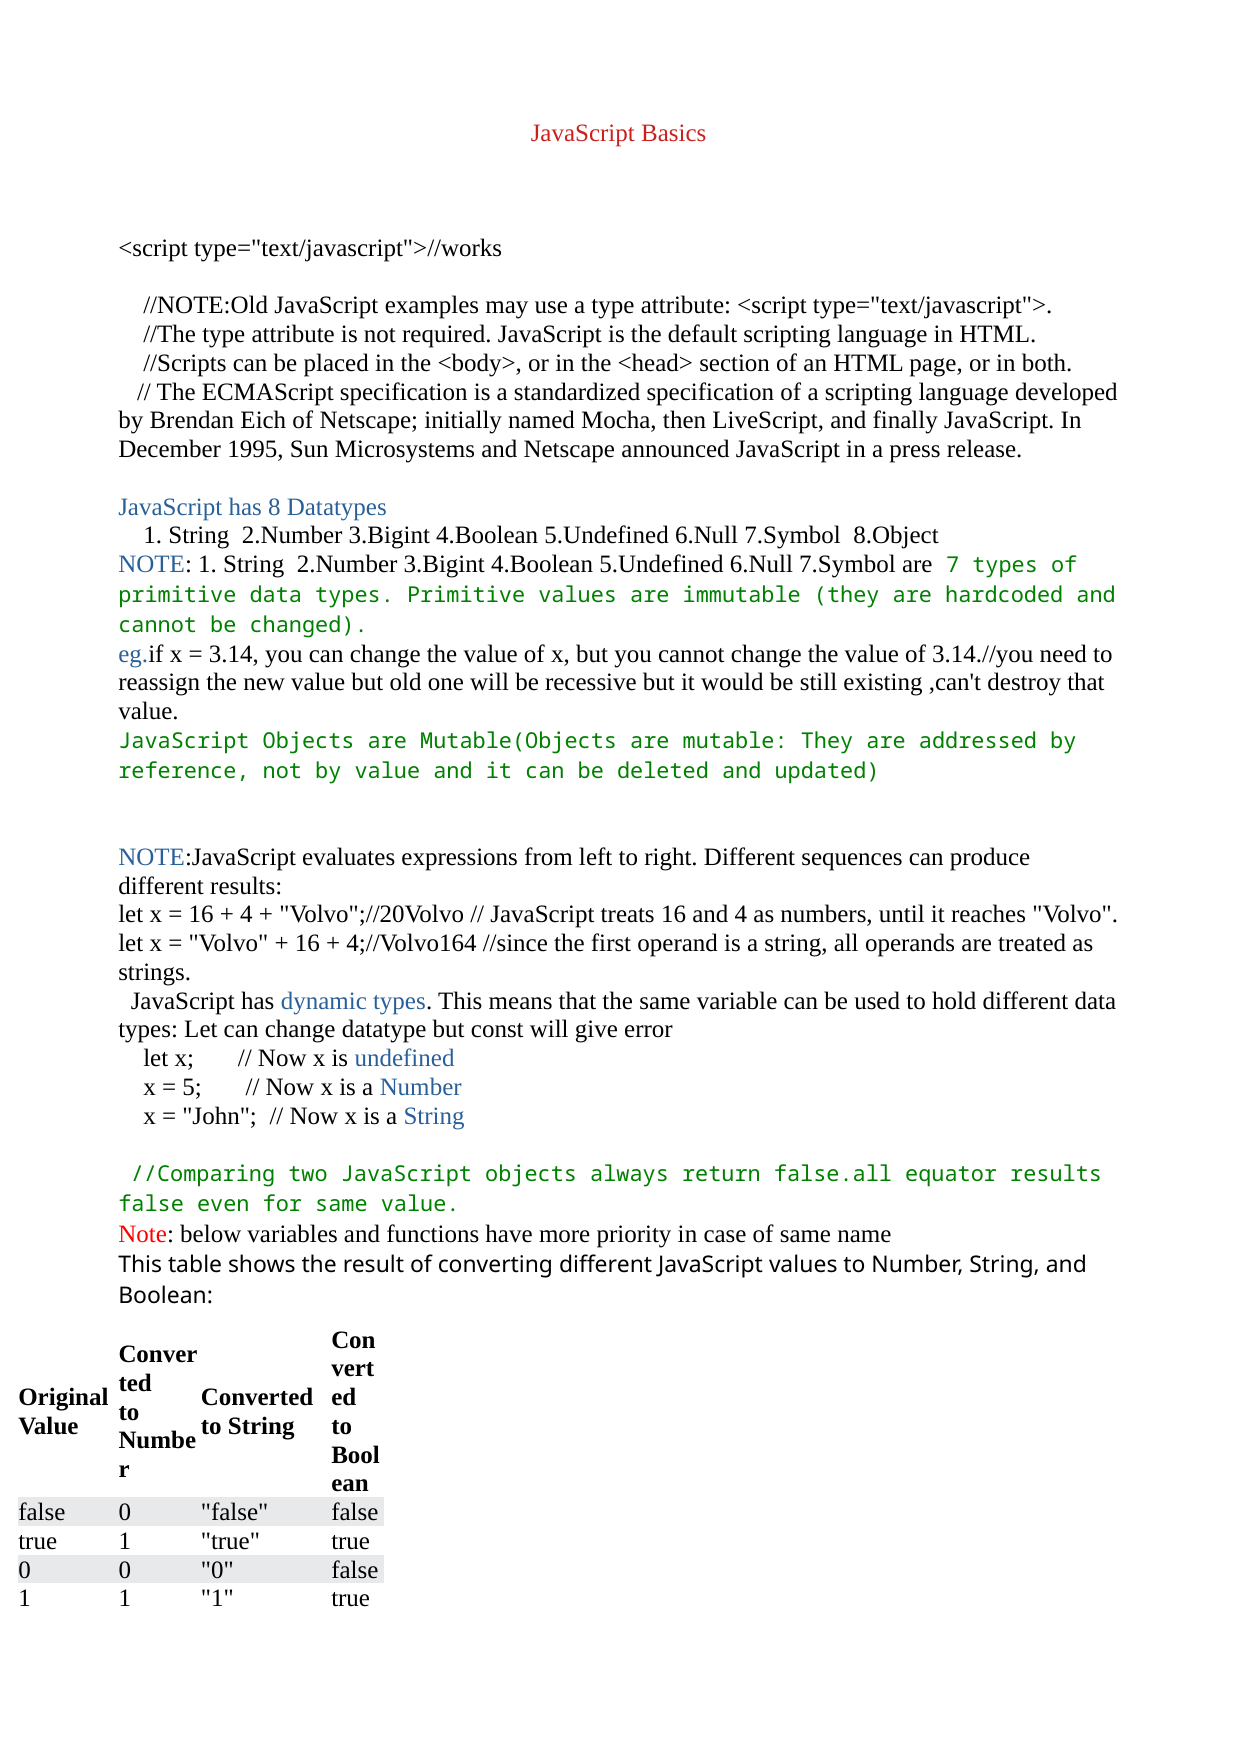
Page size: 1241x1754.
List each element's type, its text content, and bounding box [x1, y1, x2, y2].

table_cell 0 [118, 1497, 201, 1526]
text Note: below variables and functions have more priority in case of same name [118, 1218, 1122, 1248]
text x = "John"; // Now x is a String [118, 1101, 1122, 1129]
table_cell 1 [18, 1584, 118, 1612]
text NOTE: 1. String 2.Number 3.Bigint 4.Boolean 5.Undefined 6.Null 7.Symbol are 7 types of primitive data types. Primitive values are immutable (they are hardcoded and cannot be changed). [118, 549, 1122, 639]
text x = 5; // Now x is a Number [118, 1072, 1122, 1101]
text // The ECMAScript specification is a standardized specification of a scripting language developed by Brendan Eich of Netscape; initially named Mocha, then LiveScript, and finally JavaScript. In December 1995, Sun Microsystems and Netscape announced JavaScript in a press release. [118, 377, 1122, 463]
table_cell 0 [18, 1555, 118, 1583]
table_header Original Value [18, 1325, 118, 1497]
text JavaScript has dynamic types. This means that the same variable can be used to hold different data types: Let can change datatype but const will give error [118, 986, 1122, 1043]
table_cell true [18, 1526, 118, 1555]
table_cell false [331, 1555, 384, 1583]
table_cell "1" [201, 1584, 331, 1612]
text JavaScript has 8 Datatypes [118, 492, 1122, 521]
text JavaScript Basics [118, 118, 1122, 147]
text 1. String 2.Number 3.Bigint 4.Boolean 5.Undefined 6.Null 7.Symbol 8.Object [118, 521, 1122, 549]
text <script type="text/javascript">//works [118, 233, 1122, 262]
text This table shows the result of converting different JavaScript values to Number, String, and Boolean: [118, 1248, 1122, 1310]
table_cell true [331, 1584, 384, 1612]
text //Comparing two JavaScript objects always return false.all equator results false even for same value. [118, 1158, 1122, 1218]
table_cell "true" [201, 1526, 331, 1555]
table_cell false [18, 1497, 118, 1526]
text //NOTE:Old JavaScript examples may use a type attribute: <script type="text/javascript">. [118, 291, 1122, 319]
text let x = 16 + 4 + "Volvo";//20Volvo // JavaScript treats 16 and 4 as numbers, until it reaches "Volvo". [118, 899, 1122, 928]
text //The type attribute is not required. JavaScript is the default scripting language in HTML. [118, 319, 1122, 348]
table_cell 1 [118, 1584, 201, 1612]
text JavaScript Objects are Mutable(Objects are mutable: They are addressed by reference, not by value and it can be deleted and updated) [118, 725, 1122, 784]
text eg.if x = 3.14, you can change the value of x, but you cannot change the value of 3.14.//you need to reassign the new value but old one will be recessive but it would be still existing ,can't destroy that value. [118, 639, 1122, 725]
text let x = "Volvo" + 16 + 4;//Volvo164 //since the first operand is a string, all operands are treated as strings. [118, 928, 1122, 986]
text //Scripts can be placed in the <body>, or in the <head> section of an HTML page, or in both. [118, 348, 1122, 377]
table_cell false [331, 1497, 384, 1526]
table_header Converted to String [201, 1325, 331, 1497]
text let x; // Now x is undefined [118, 1043, 1122, 1072]
table_cell 1 [118, 1526, 201, 1555]
table_header Converted to Boolean [331, 1325, 384, 1497]
table_cell 0 [118, 1555, 201, 1583]
table_cell "0" [201, 1555, 331, 1583]
table_header Converted to Number [118, 1325, 201, 1497]
table_cell "false" [201, 1497, 331, 1526]
table_cell true [331, 1526, 384, 1555]
text NOTE:JavaScript evaluates expressions from left to right. Different sequences can produce different results: [118, 842, 1122, 899]
